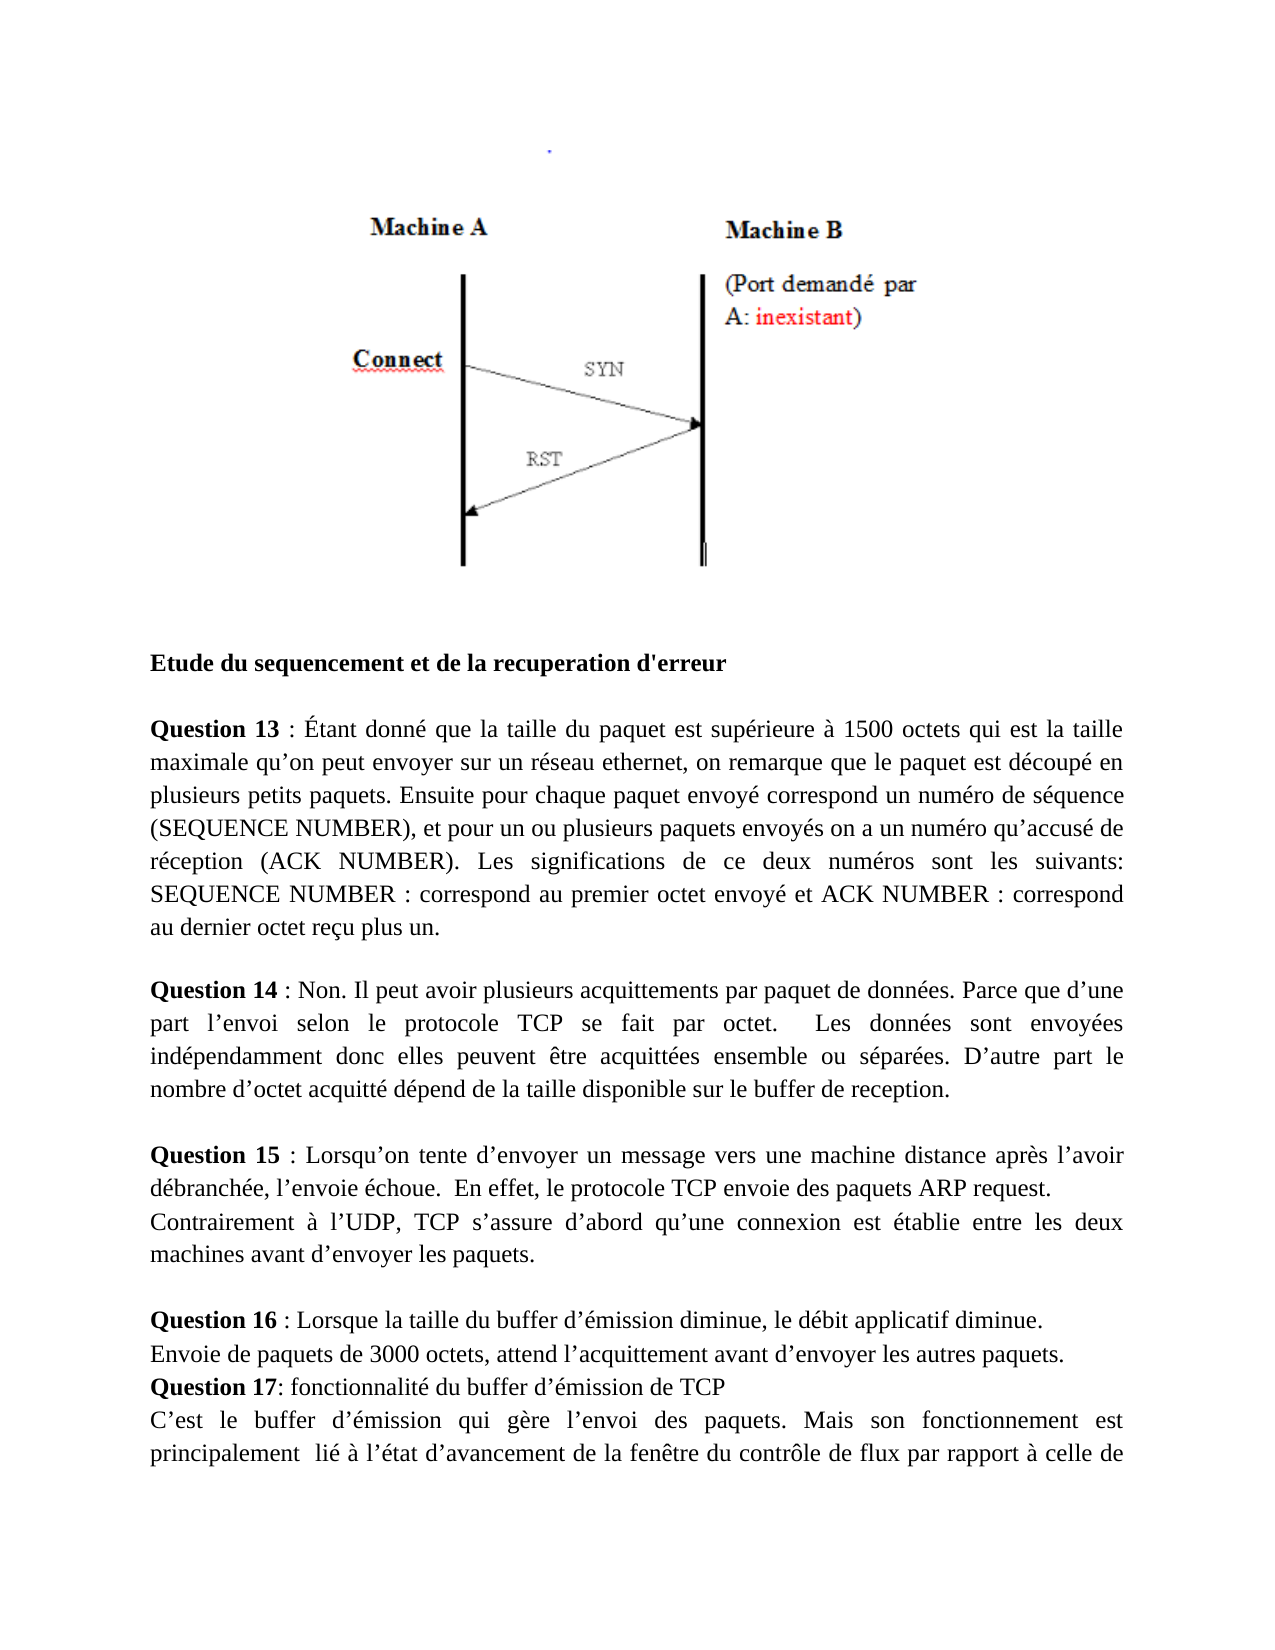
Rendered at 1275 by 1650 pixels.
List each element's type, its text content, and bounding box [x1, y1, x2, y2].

text Question 17: fonctionnalité du buffer d’émission de TCP [150, 1372, 1125, 1400]
text Question 14 : Non. Il peut avoir plusieurs acquittements par paquet de données. Parce que d’une part l’envoi selon le protocole TCP se fait par octet. Les données sont envoyées indépendamment donc elles peuvent être acquittées ensemble ou séparées. D’autre part le nombre d’octet acquitté dépend de la taille disponible sur le buffer de reception. [150, 975, 1125, 1103]
text C’est le buffer d’émission qui gère l’envoi des paquets. Mais son fonctionnement est principalement lié à l’état d’avancement de la fenêtre du contrôle de flux par rapport à celle de [150, 1405, 1125, 1466]
text Question 15 : Lorsqu’on tente d’envoyer un message vers une machine distance après l’avoir débranchée, l’envoie échoue. En effet, le protocole TCP envoie des paquets ARP request. [150, 1141, 1125, 1202]
text Question 13 : Étant donné que la taille du paquet est supérieure à 1500 octets qui est la taille maximale qu’on peut envoyer sur un réseau ethernet, on remarque que le paquet est découpé en plusieurs petits paquets. Ensuite pour chaque paquet envoyé correspond un numéro de séquence (SEQUENCE NUMBER), et pour un ou plusieurs paquets envoyés on a un numéro qu’accusé de réception (ACK NUMBER). Les significations de ce deux numéros sont les suivants: SEQUENCE NUMBER : correspond au premier octet envoyé et ACK NUMBER : correspond au dernier octet reçu plus un. [150, 714, 1125, 941]
picture [350, 150, 926, 579]
text Question 16 : Lorsque la taille du buffer d’émission diminue, le débit applicatif diminue. [150, 1306, 1125, 1334]
text Contrairement à l’UDP, TCP s’assure d’abord qu’une connexion est établie entre les deux machines avant d’envoyer les paquets. [150, 1207, 1125, 1268]
text Etude du sequencement et de la recuperation d'erreur [150, 648, 1125, 677]
text Envoie de paquets de 3000 octets, attend l’acquittement avant d’envoyer les autres paquets. [150, 1339, 1125, 1367]
